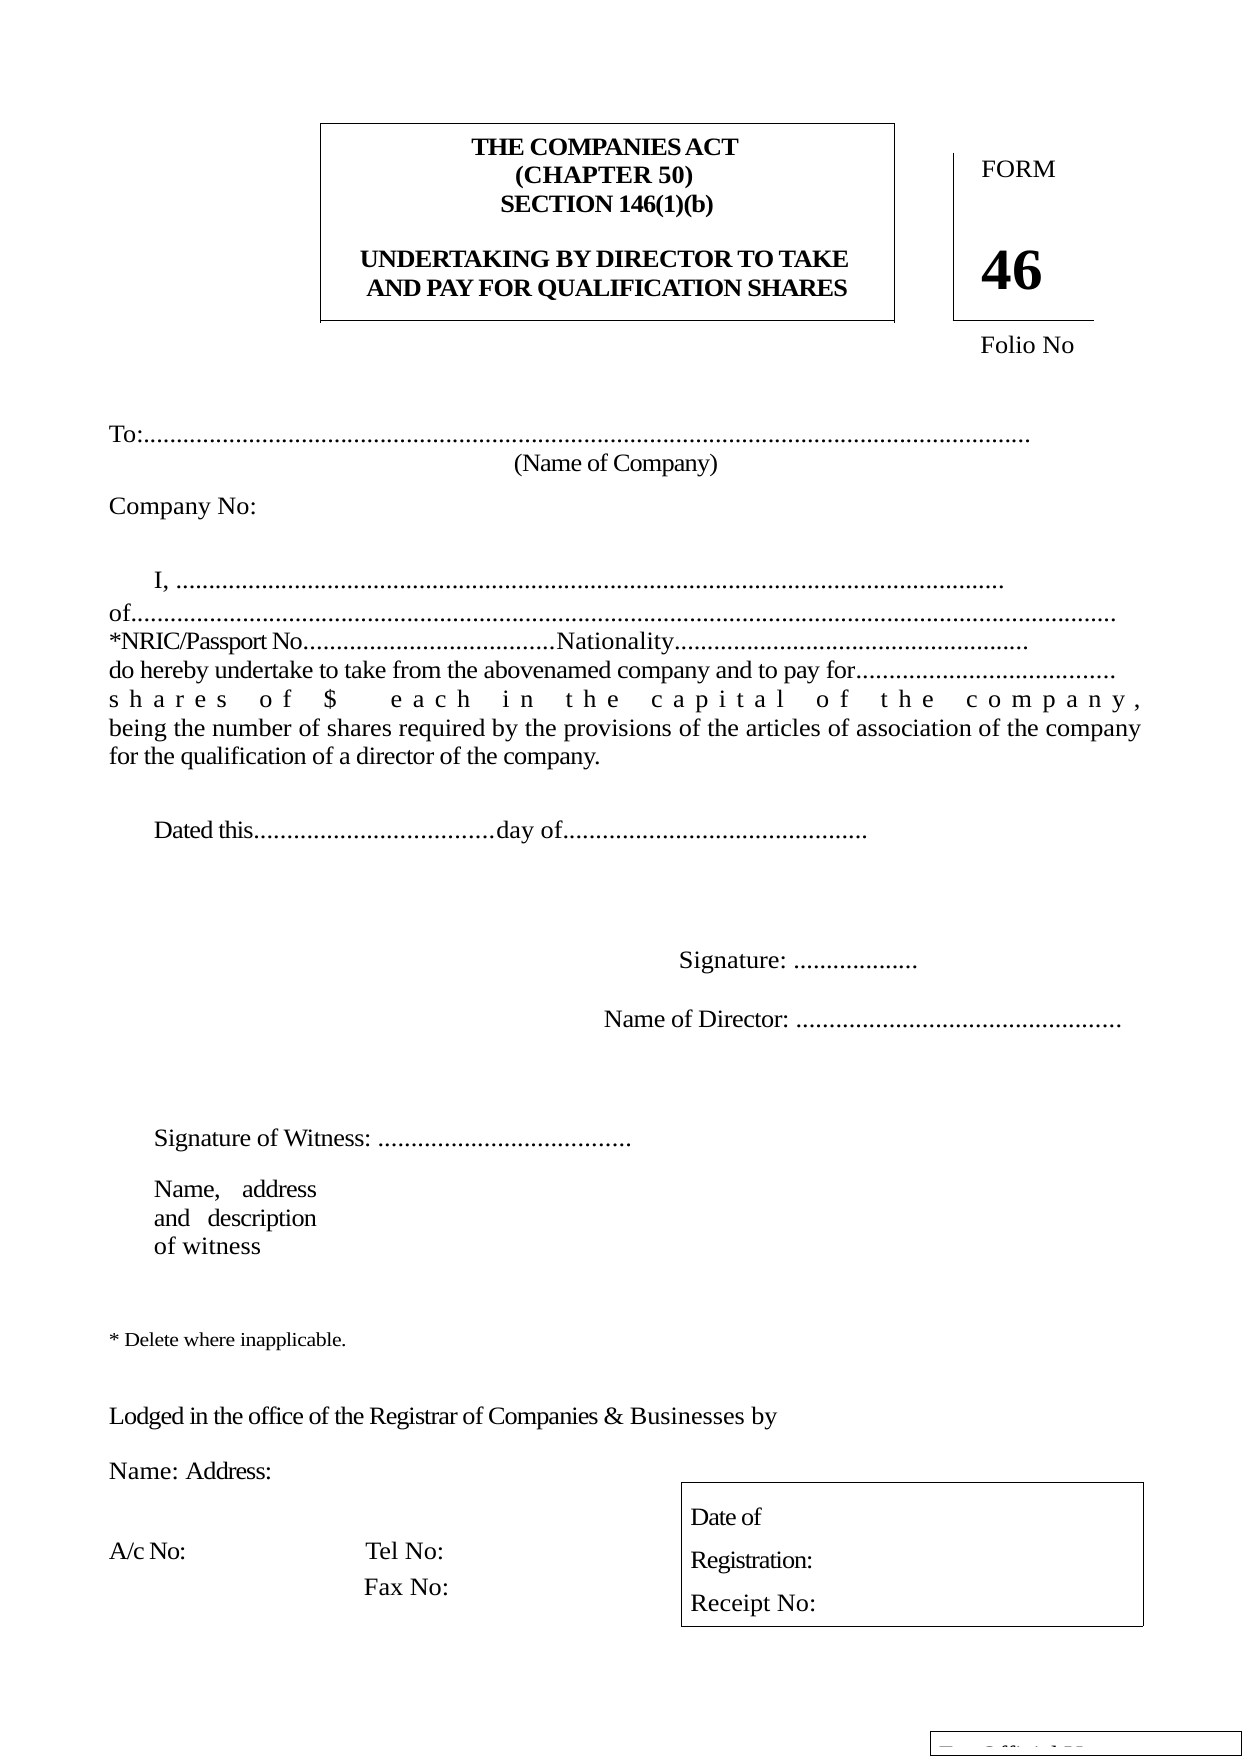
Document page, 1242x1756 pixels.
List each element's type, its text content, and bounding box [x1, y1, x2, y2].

text Signature: [679, 945, 1149, 974]
table_header [953, 123, 1094, 153]
text * Delete where inapplicable. [109, 1328, 1149, 1350]
text (Name of Company) [514, 448, 1149, 476]
text [1144, 1572, 1149, 1601]
text A/c No: Tel No: [109, 1536, 681, 1565]
text Dated this day of [154, 815, 1149, 844]
table_cell [895, 153, 953, 320]
text of [109, 598, 1149, 626]
text To: [109, 419, 1149, 448]
text Company No: [109, 491, 1149, 520]
text Lodged in the office of the Registrar of Companies & Businesses by [109, 1401, 1149, 1430]
table_header THE COMPANIES ACT (CHAPTER 50) SECTION 146(1)(b) UNDERTAKING BY DIRECTOR TO TAKE AND PAY FOR QUALIFICATION SHARES [321, 124, 894, 320]
table_header [895, 123, 953, 153]
text I, [154, 565, 1149, 594]
text Date of Registration: Receipt No: [690, 1491, 879, 1617]
text do hereby undertake to take from the abovenamed company and to pay for [109, 655, 1149, 684]
text Folio No [109, 330, 1074, 359]
text Name, address and description of witness [154, 1174, 317, 1260]
text Name: Address: [109, 1456, 699, 1485]
text Fax No: [364, 1572, 681, 1601]
text *NRIC/Passport No Nationality [109, 626, 1149, 655]
text Name of Director: [604, 1004, 1149, 1033]
text [682, 1483, 1143, 1626]
text Signature of Witness: [154, 1123, 1149, 1151]
text For Official Use [939, 1740, 1232, 1747]
text shares of $ each in the capital of the company, being the number of shares required by the provisions of the articles of association of the company for the qualification of a director of the company. [109, 684, 1142, 770]
text [931, 1732, 1241, 1755]
table_cell FORM 46 [954, 153, 1094, 320]
